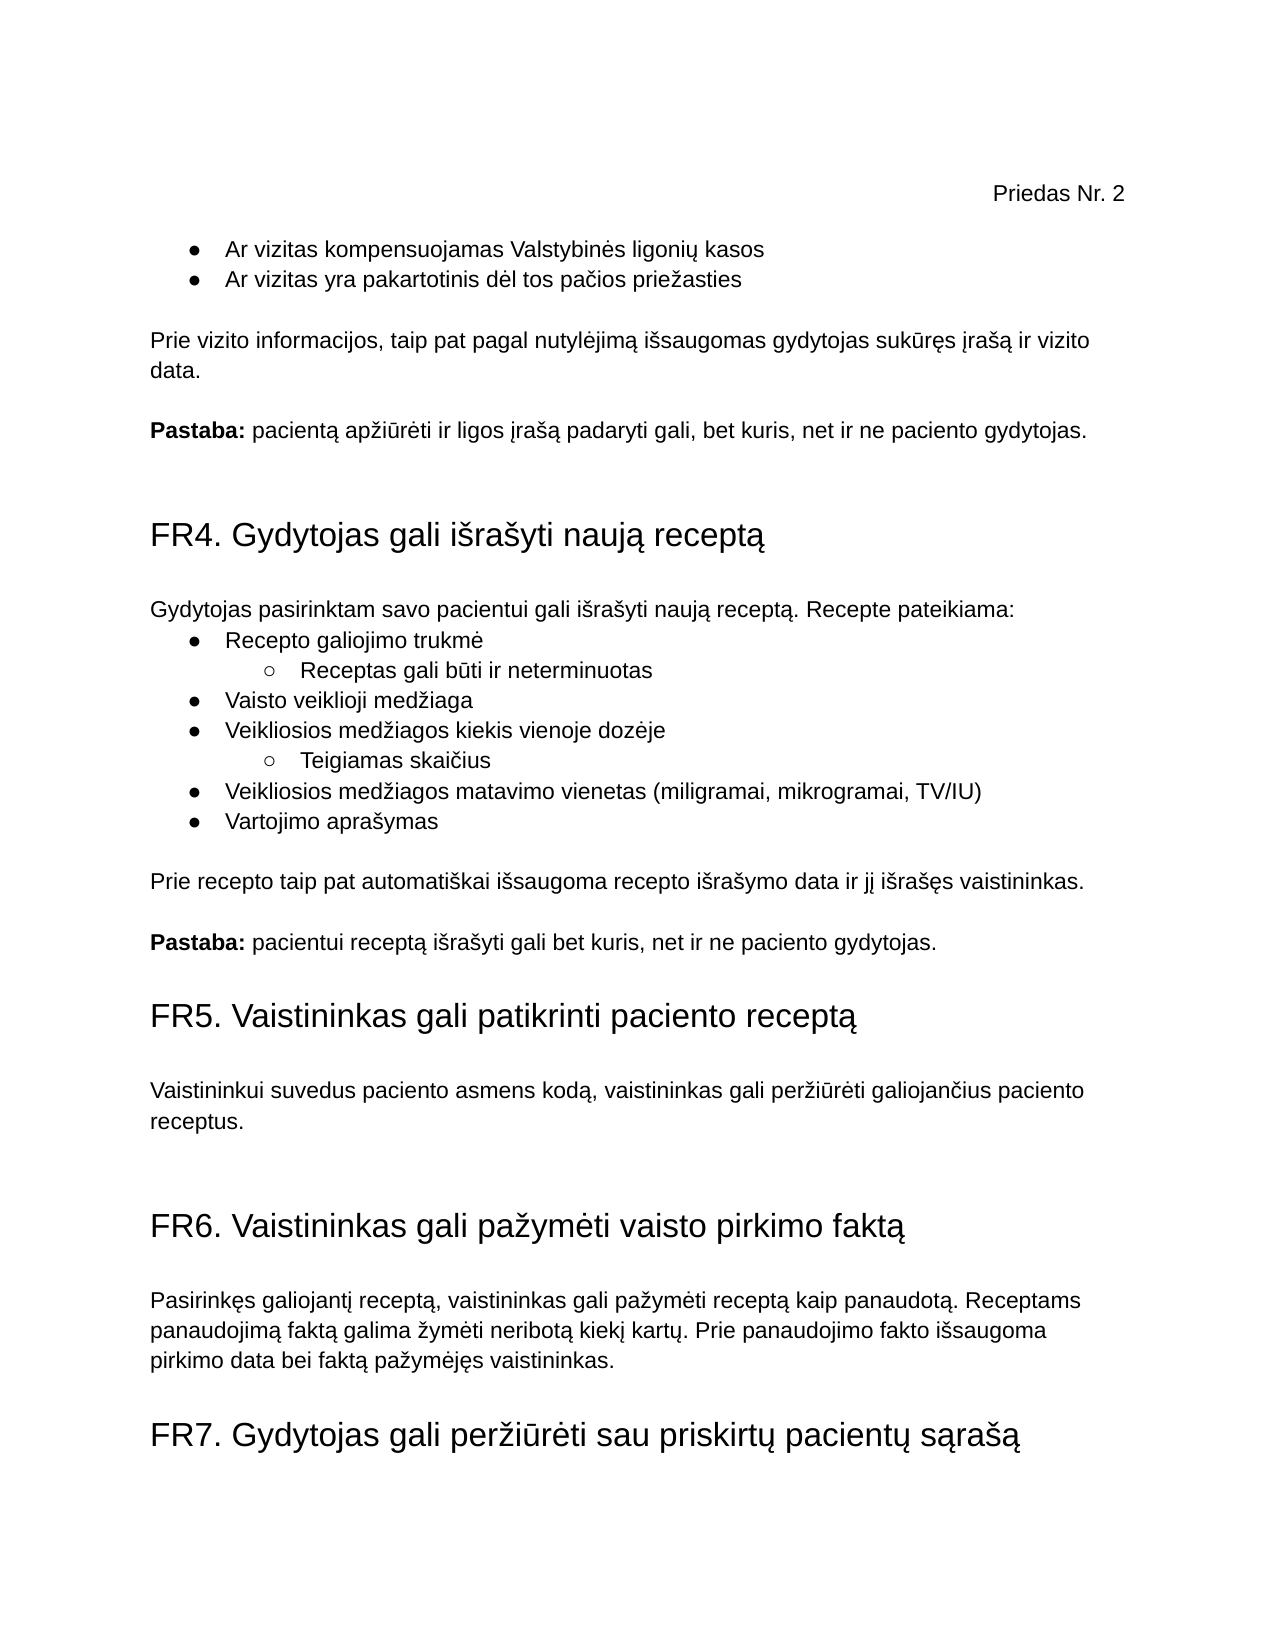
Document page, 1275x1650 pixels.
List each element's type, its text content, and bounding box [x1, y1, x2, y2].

subtitle FR5. Vaistininkas gali patikrinti paciento receptą [150, 996, 1125, 1035]
text Prie vizito informacijos, taip pat pagal nutylėjimą išsaugomas gydytojas sukūręs įrašą ir vizito data. [150, 327, 1125, 383]
list Ar vizitas kompensuojamas Valstybinės ligonių kasos [187, 236, 1125, 262]
text Pastaba: pacientą apžiūrėti ir ligos įrašą padaryti gali, bet kuris, net ir ne paciento gydytojas. [150, 417, 1125, 444]
list Veikliosios medžiagos matavimo vienetas (miligramai, mikrogramai, TV/IU) [187, 778, 1125, 804]
list Vartojimo aprašymas [187, 808, 1125, 834]
list Vaisto veiklioji medžiaga [187, 687, 1125, 713]
subtitle FR6. Vaistininkas gali pažymėti vaisto pirkimo faktą [150, 1206, 1125, 1244]
text Pastaba: pacientui receptą išrašyti gali bet kuris, net ir ne paciento gydytojas. [150, 929, 1125, 955]
list Veikliosios medžiagos kiekis vienoje dozėje [187, 717, 1125, 743]
text Gydytojas pasirinktam savo pacientui gali išrašyti naują receptą. Recepte pateikiama: [150, 596, 1125, 623]
list Ar vizitas yra pakartotinis dėl tos pačios priežasties [187, 266, 1125, 293]
text Pasirinkęs galiojantį receptą, vaistininkas gali pažymėti receptą kaip panaudotą. Receptams panaudojimą faktą galima žymėti neribotą kiekį kartų. Prie panaudojimo fakto išsaugoma pirkimo data bei faktą pažymėjęs vaistininkas. [150, 1287, 1125, 1373]
text Prie recepto taip pat automatiškai išsaugoma recepto išrašymo data ir jį išrašęs vaistininkas. [150, 868, 1125, 894]
list Recepto galiojimo trukmė [187, 627, 1125, 653]
subtitle FR4. Gydytojas gali išrašyti naują receptą [150, 515, 1125, 554]
text Vaistininkui suvedus paciento asmens kodą, vaistininkas gali peržiūrėti galiojančius paciento receptus. [150, 1077, 1125, 1134]
subtitle FR7. Gydytojas gali peržiūrėti sau priskirtų pacientų sąrašą [150, 1415, 1125, 1453]
list Teigiamas skaičius [262, 747, 1125, 774]
list Receptas gali būti ir neterminuotas [262, 657, 1125, 683]
